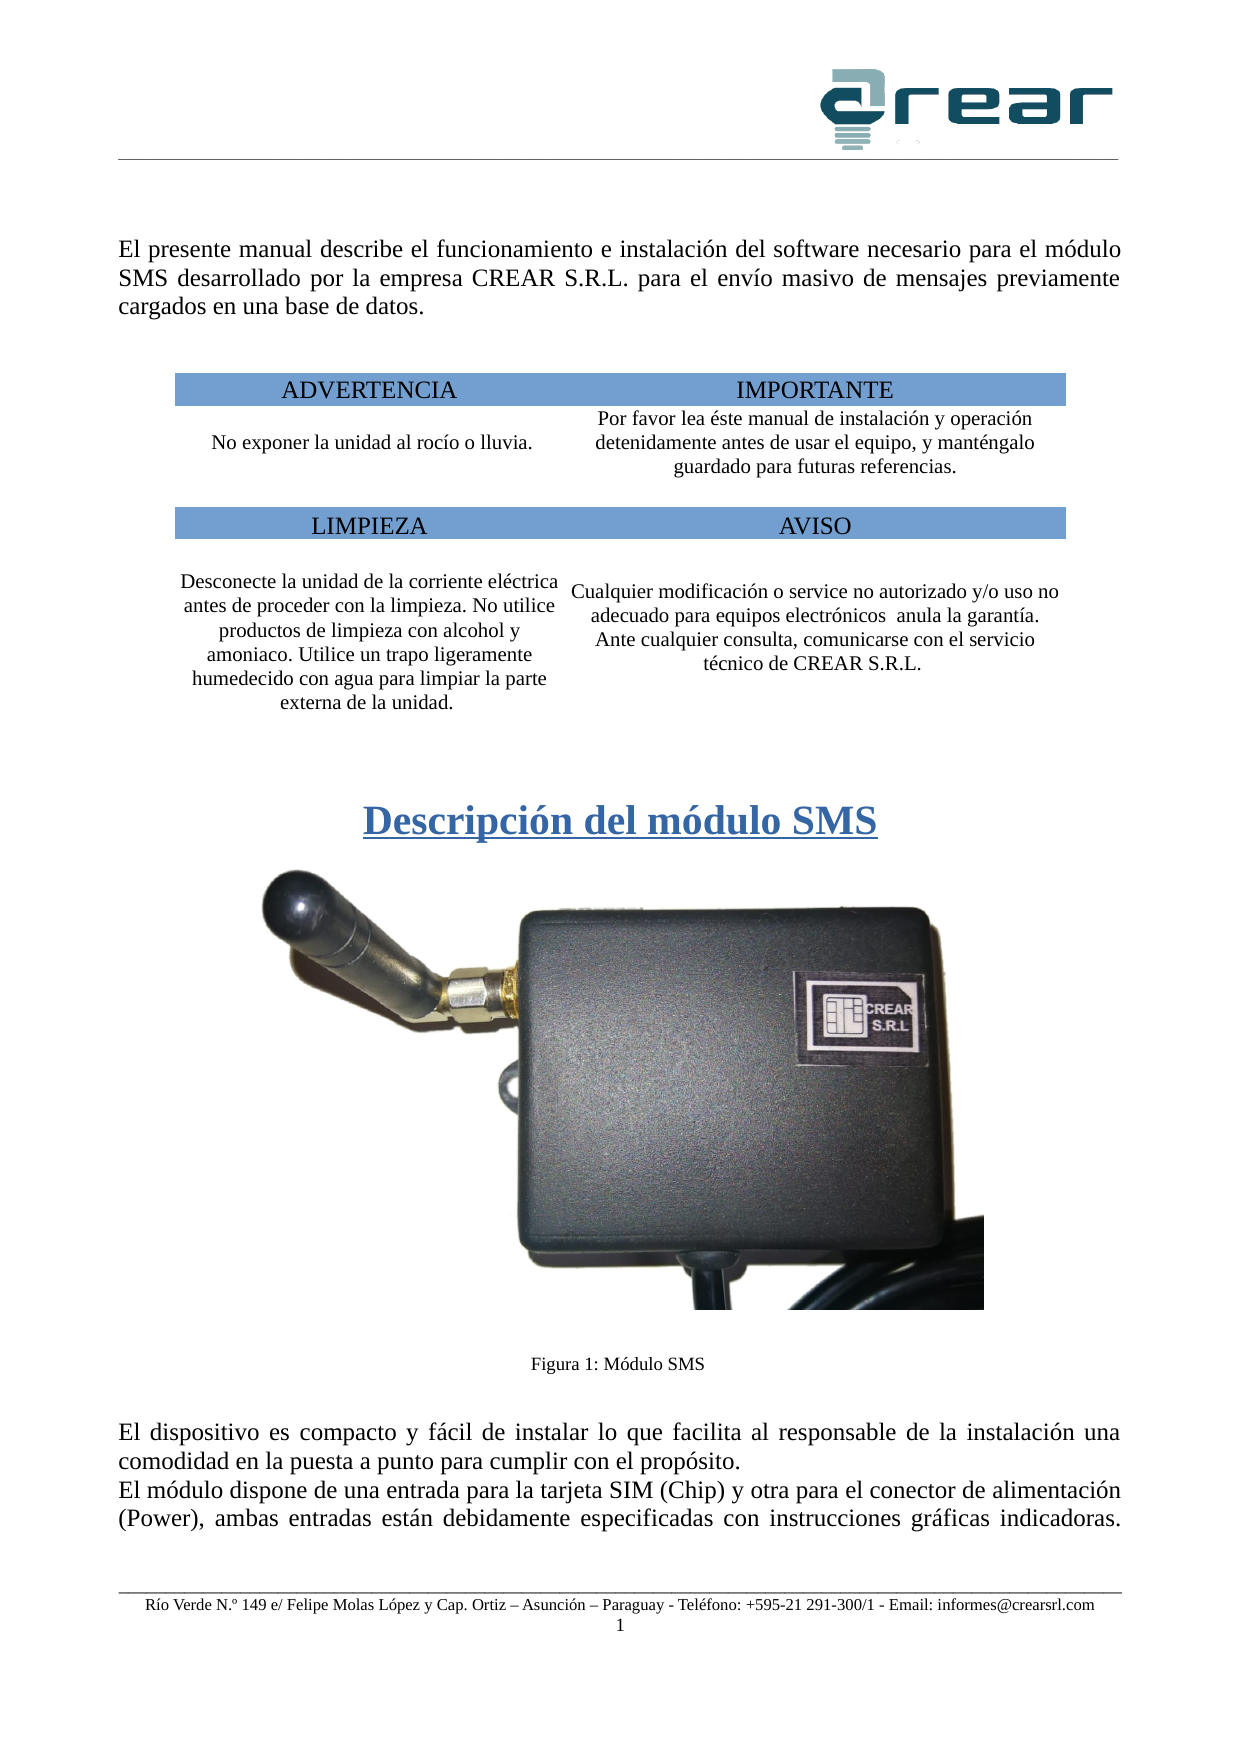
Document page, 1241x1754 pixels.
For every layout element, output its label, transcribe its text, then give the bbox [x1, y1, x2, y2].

table_header LIMPIEZA [175, 507, 564, 539]
text El módulo dispone de una entrada para la tarjeta SIM (Chip) y otra para el conector de alimentación (Power), ambas entradas están debidamente especificadas con instrucciones gráficas indicadoras. [118, 1475, 1122, 1532]
table_header AVISO [564, 507, 1066, 539]
text El dispositivo es compacto y fácil de instalar lo que facilita al responsable de la instalación una comodidad en la puesta a punto para cumplir con el propósito. [118, 1417, 1122, 1475]
table_cell No exponer la unidad al rocío o lluvia. [175, 406, 564, 478]
text Figura 1: Módulo SMS [118, 1352, 1122, 1374]
table_header ADVERTENCIA [175, 373, 564, 406]
table_cell Por favor lea éste manual de instalación y operación detenidamente antes de usar el equipo, y manténgalo guardado para futuras referencias. [564, 406, 1066, 478]
picture [256, 843, 984, 1310]
table_cell Desconecte la unidad de la corriente eléctrica antes de proceder con la limpieza. No utilice productos de limpieza con alcohol y amoniaco. Utilice un trapo ligeramente humedecido con agua para limpiar la parte externa de la unidad. [175, 540, 564, 714]
picture [820, 69, 1113, 150]
table_header IMPORTANTE [564, 373, 1066, 406]
text Descripción del módulo SMS [118, 795, 1122, 843]
text El presente manual describe el funcionamiento e instalación del software necesario para el módulo SMS desarrollado por la empresa CREAR S.R.L. para el envío masivo de mensajes previamente cargados en una base de datos. [118, 234, 1122, 320]
table_cell Cualquier modificación o service no autorizado y/o uso no adecuado para equipos electrónicos anula la garantía. Ante cualquier consulta, comunicarse con el servicio técnico de CREAR S.R.L. [564, 540, 1066, 714]
